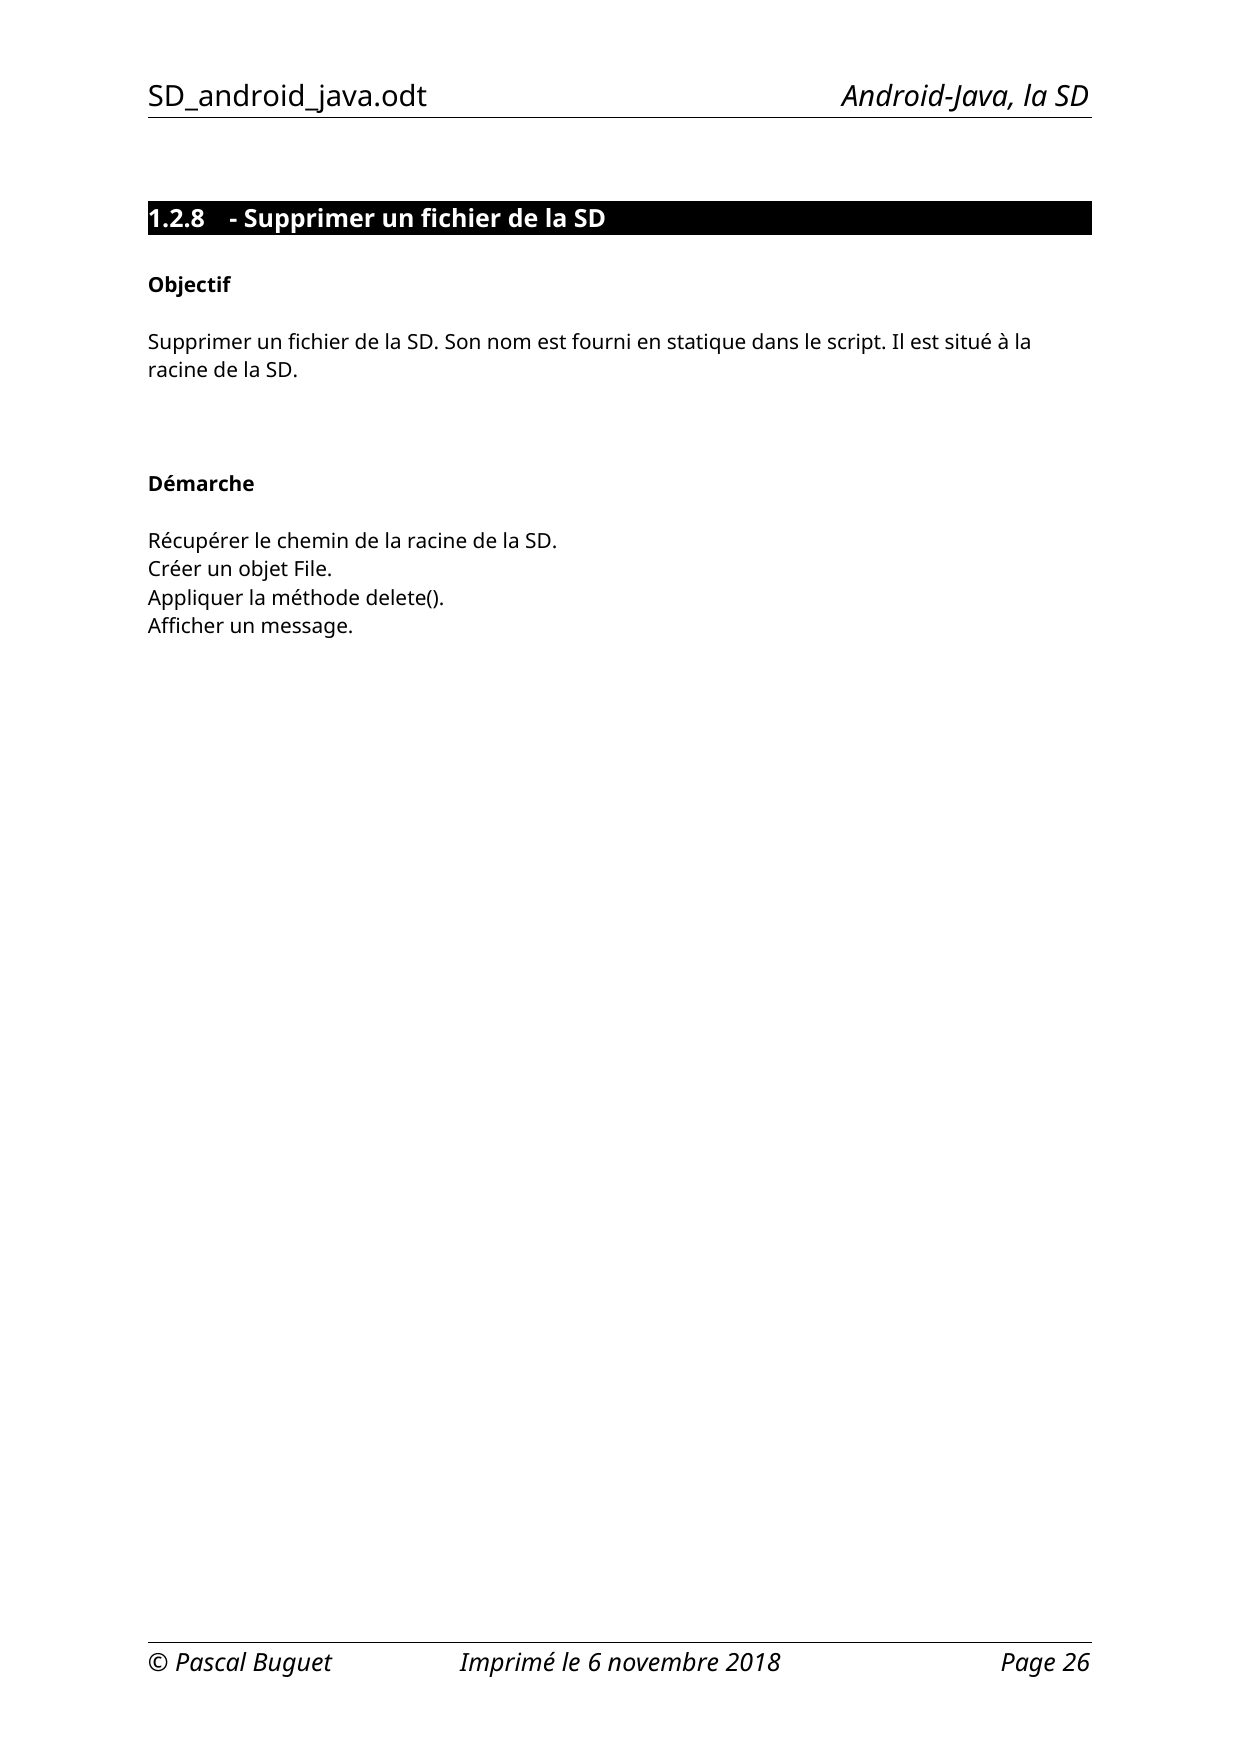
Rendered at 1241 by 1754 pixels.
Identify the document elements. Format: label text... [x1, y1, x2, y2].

text Créer un objet File. [148, 554, 1092, 583]
text Supprimer un fichier de la SD. Son nom est fourni en statique dans le script. Il est situé à la racine de la SD. [148, 327, 1092, 384]
text Objectif [148, 270, 1092, 298]
text Afficher un message. [148, 611, 1092, 639]
subtitle - Supprimer un fichier de la SD [148, 201, 1092, 235]
text Démarche [148, 469, 1092, 497]
text Récupérer le chemin de la racine de la SD. [148, 526, 1092, 554]
text Appliquer la méthode delete(). [148, 583, 1092, 611]
